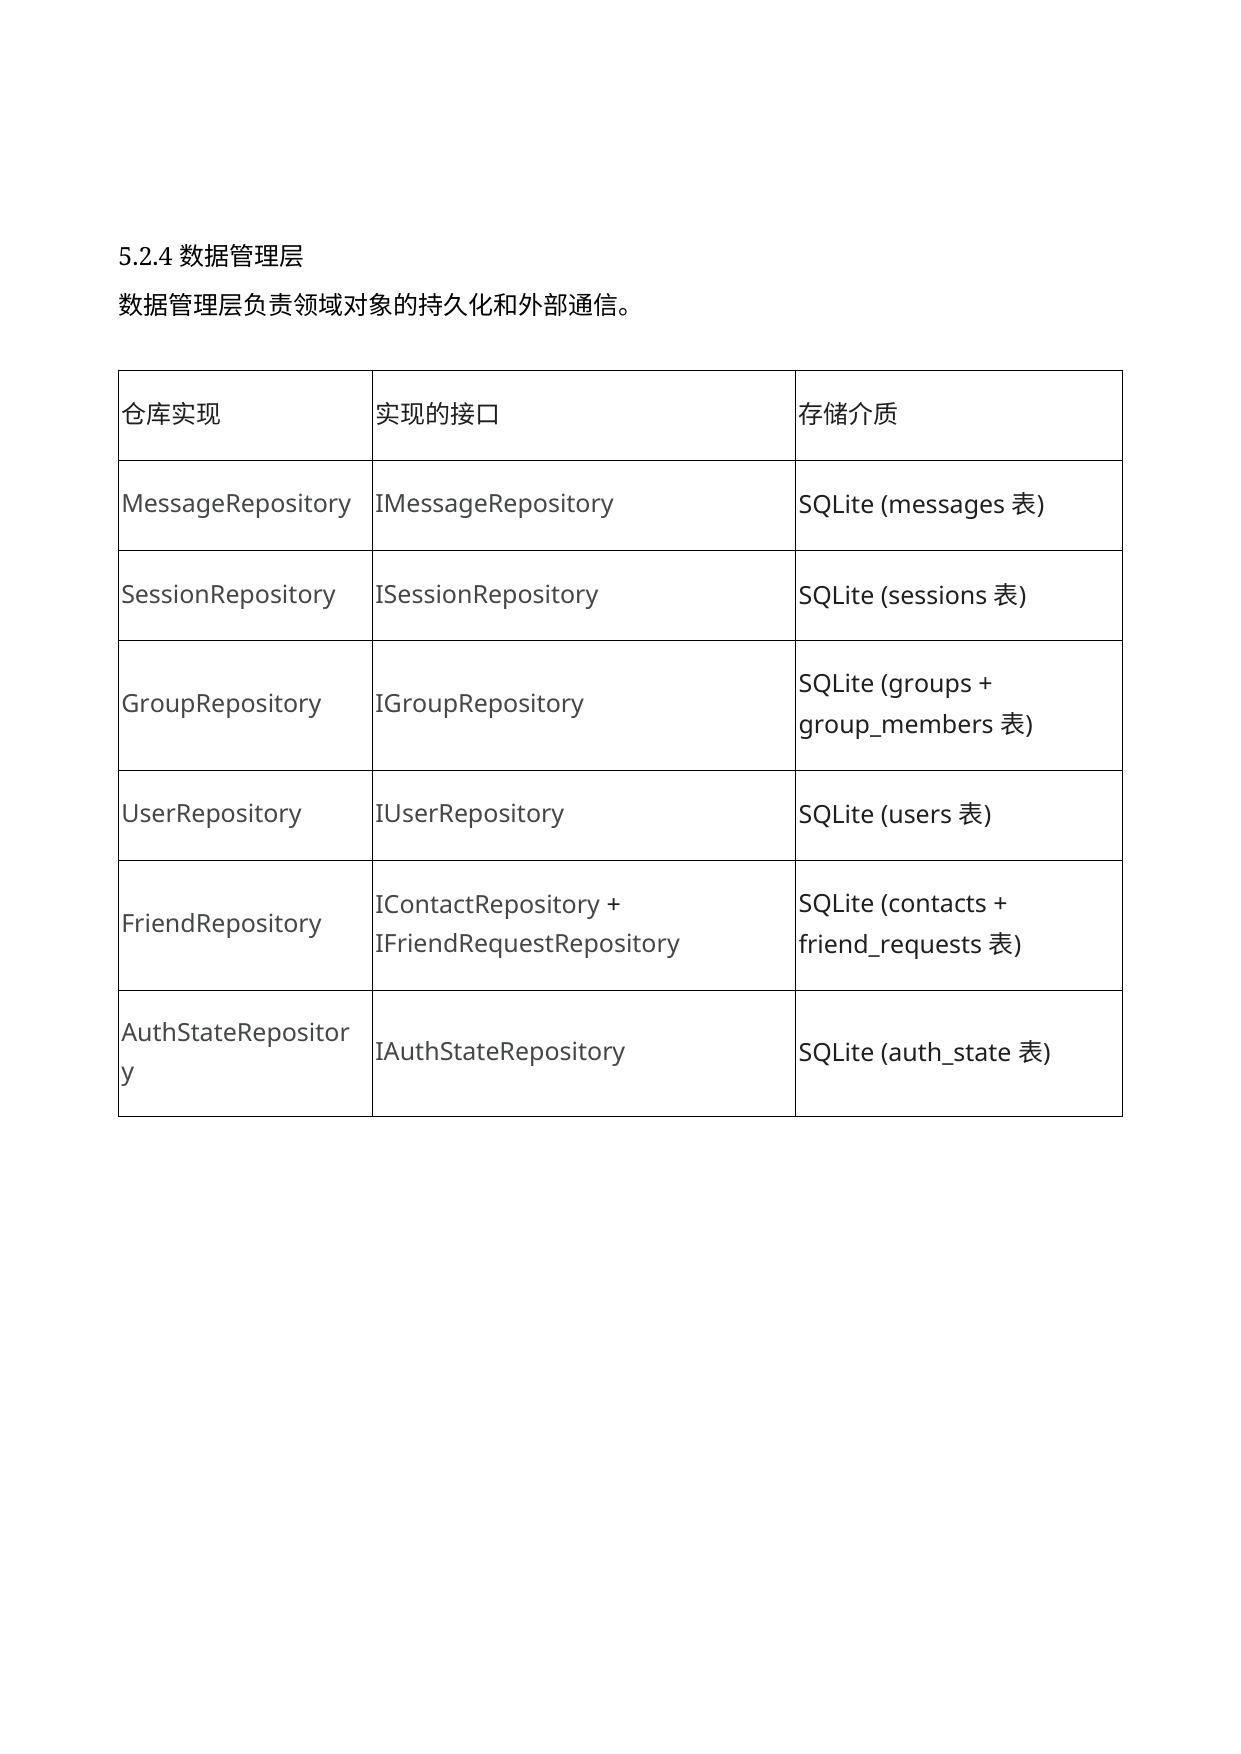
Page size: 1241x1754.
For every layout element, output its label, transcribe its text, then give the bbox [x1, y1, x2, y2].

table_cell SQLite (messages 表) [796, 461, 1122, 550]
table_cell SQLite (groups + group_members 表) [796, 641, 1122, 770]
table_header 存储介质 [796, 371, 1122, 460]
table_header 实现的接口 [373, 371, 795, 460]
table_header 仓库实现 [119, 371, 372, 460]
text 5.2.4 数据管理层 [118, 236, 1122, 272]
table_cell IAuthStateRepository [373, 991, 795, 1116]
text [118, 1584, 1122, 1618]
table_cell IContactRepository + IFriendRequestRepository [373, 861, 795, 989]
table_cell SessionRepository [119, 551, 372, 640]
table_cell SQLite (auth_state 表) [796, 991, 1122, 1116]
table_cell MessageRepository [119, 461, 372, 550]
table_cell ISessionRepository [373, 551, 795, 640]
table_cell GroupRepository [119, 641, 372, 770]
table_cell IUserRepository [373, 771, 795, 860]
text 数据管理层负责领域对象的持久化和外部通信。 [118, 286, 1122, 363]
table_cell IGroupRepository [373, 641, 795, 770]
table_cell SQLite (sessions 表) [796, 551, 1122, 640]
table_cell UserRepository [119, 771, 372, 860]
table_cell SQLite (contacts + friend_requests 表) [796, 861, 1122, 989]
table_cell FriendRepository [119, 861, 372, 989]
table_cell SQLite (users 表) [796, 771, 1122, 860]
table_cell AuthStateRepository [119, 991, 372, 1116]
table_cell IMessageRepository [373, 461, 795, 550]
